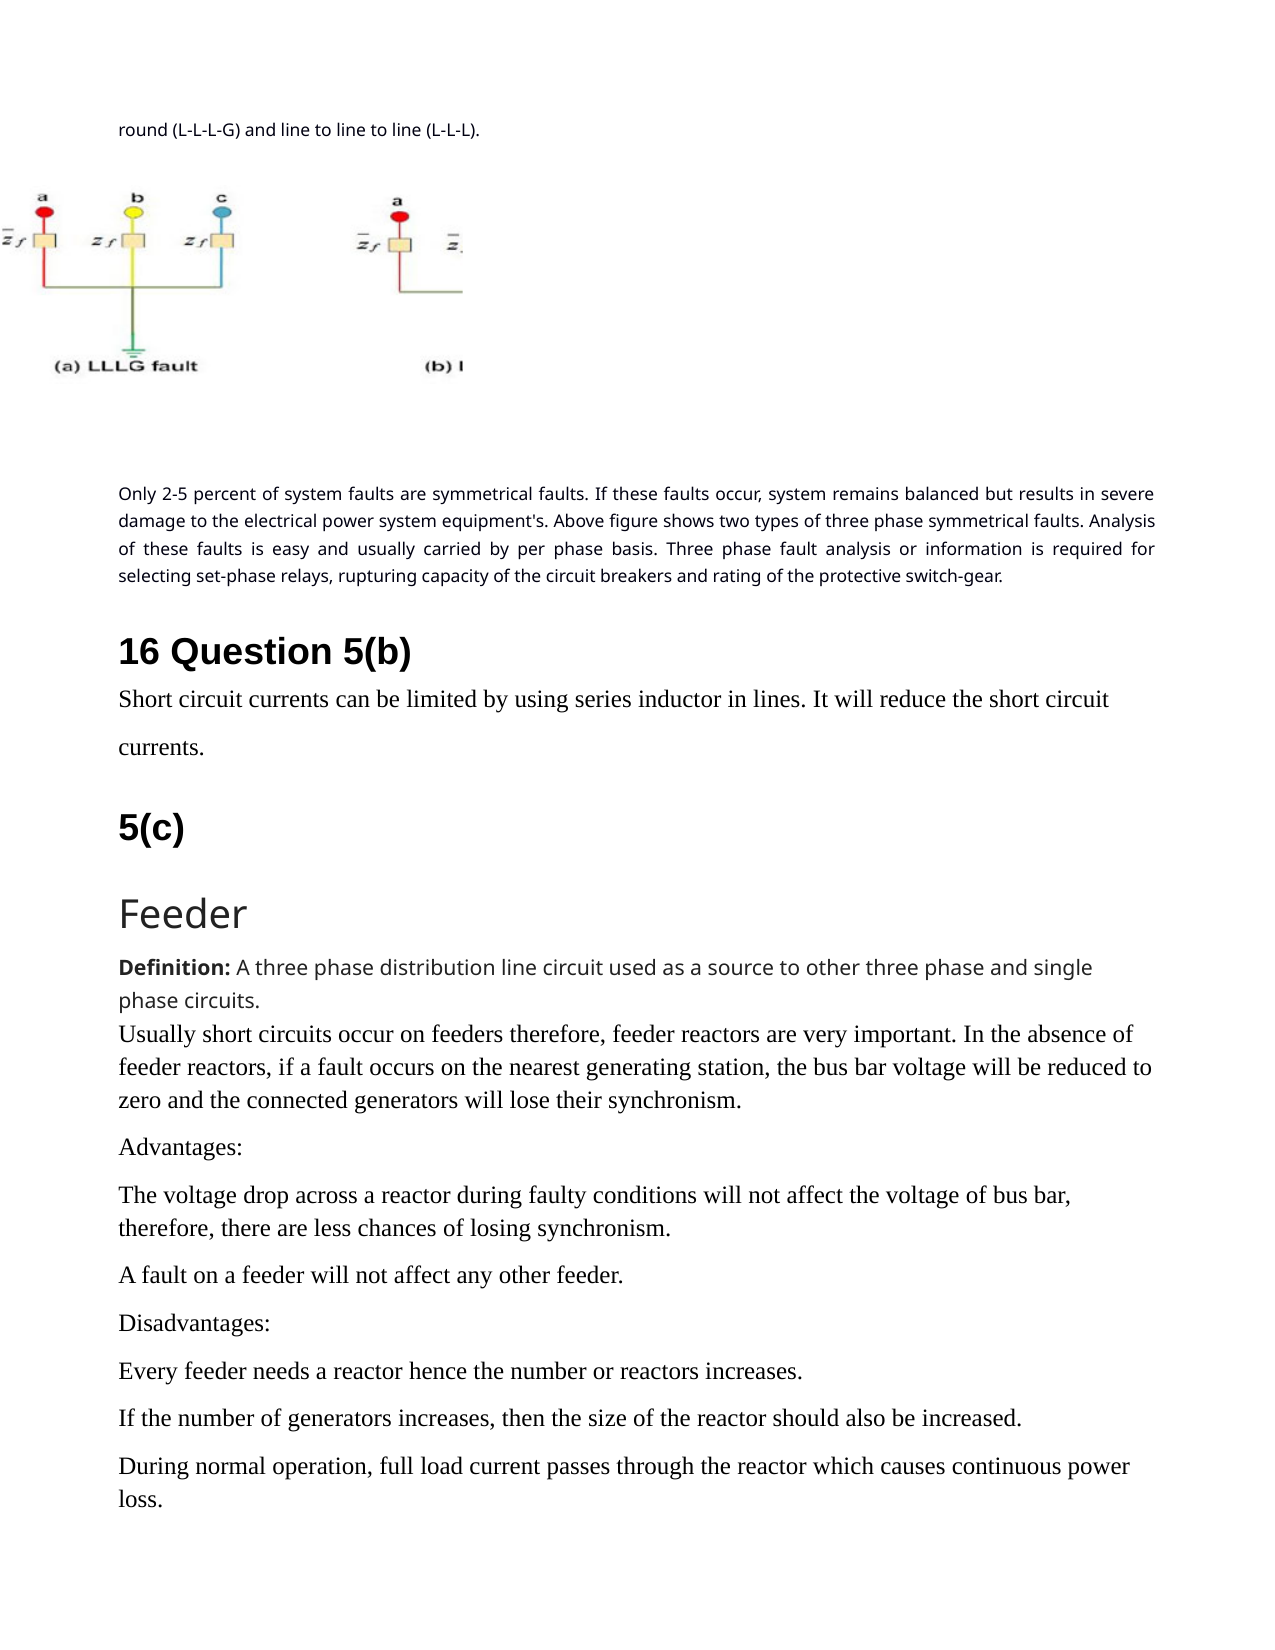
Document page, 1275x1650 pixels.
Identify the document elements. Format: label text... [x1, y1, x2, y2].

text Only 2-5 percent of system faults are s [118, 160, 1275, 266]
text If the number of generators increases, then the size of the reactor should also be increased. [118, 1403, 1157, 1432]
text Advantages: [118, 1132, 1157, 1161]
text The voltage drop across a reactor during faulty conditions will not affect the voltage of bus bar, therefore, there are less chances of losing synchronism. [118, 1180, 1157, 1242]
text A fault on a feeder will not affect any other feeder. [118, 1261, 1157, 1289]
text Disadvantages: [118, 1308, 1157, 1337]
subtitle Feeder [118, 885, 1157, 940]
text Definition: A three phase distribution line circuit used as a source to other three phase and single phase circuits. [118, 952, 1157, 1014]
text During normal operation, full load current passes through the reactor which causes continuous power loss. [118, 1451, 1157, 1513]
text Every feeder needs a reactor hence the number or reactors increases. [118, 1356, 1157, 1384]
subtitle 5(c) [118, 805, 1157, 848]
picture [0, 185, 463, 384]
text Usually short circuits occur on feeders therefore, feeder reactors are very important. In the absence of feeder reactors, if a fault occurs on the nearest generating station, the bus bar voltage will be reduced to zero and the connected generators will lose their synchronism. [118, 1019, 1157, 1113]
text Short circuit currents can be limited by using series inductor in lines. It will reduce the short circuit [118, 684, 1157, 713]
text Only 2-5 percent of system faults are symmetrical faults. If these faults occur, system remains balanced but results in severe damage to the electrical power system equipment's. Above figure shows two types of three phase symmetrical faults. Analysis of these faults is easy and usually carried by per phase basis. Three phase fault analysis or information is required for selecting set-phase relays, rupturing capacity of the circuit breakers and rating of the protective switch-gear. [118, 482, 1157, 588]
subtitle 16 Question 5(b) [118, 629, 1157, 672]
text round (L-L-L-G) and line to line to line (L-L-L). [118, 118, 1157, 142]
text currents. [118, 732, 1157, 761]
